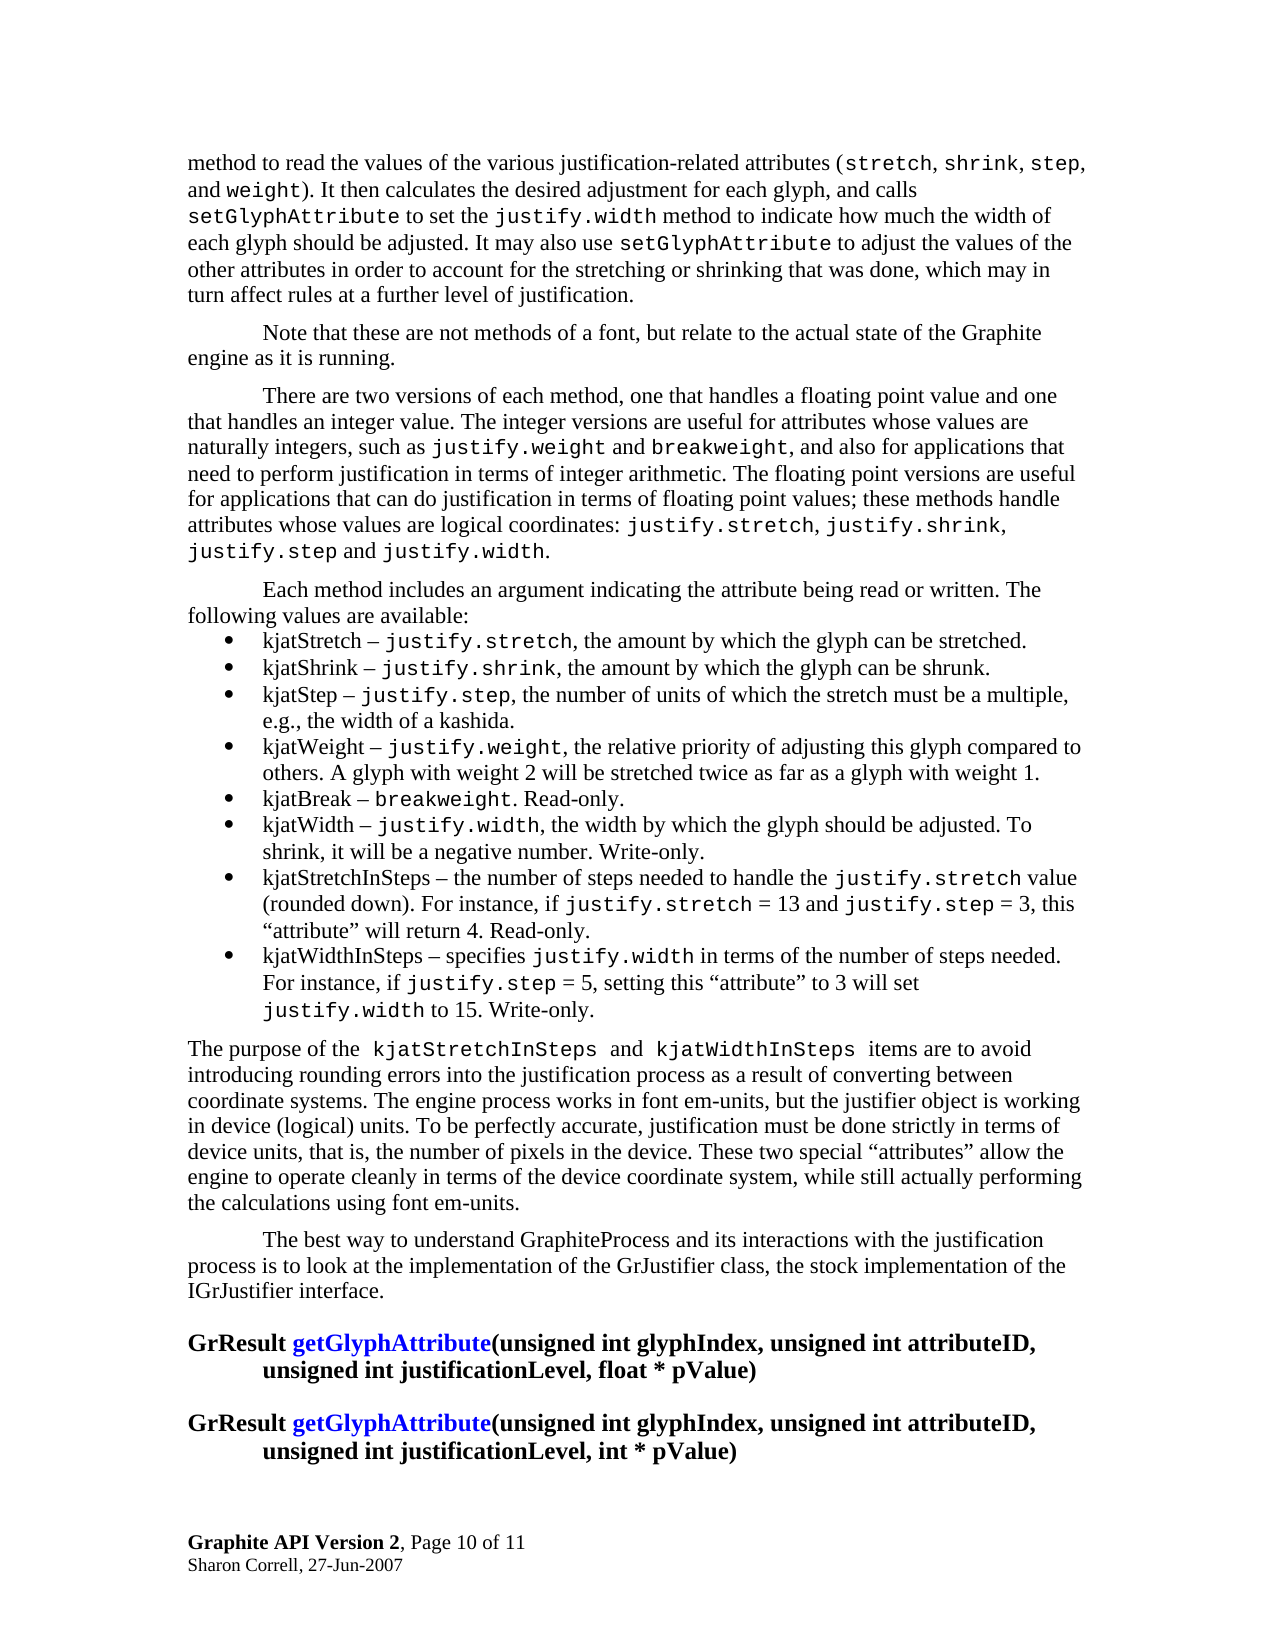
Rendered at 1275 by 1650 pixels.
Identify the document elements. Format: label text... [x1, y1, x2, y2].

text The purpose of the kjatStretchInSteps and kjatWidthInSteps items are to avoid introducing rounding errors into the justification process as a result of converting between coordinate systems. The engine process works in font em-units, but the justifier object is working in device (logical) units. To be perfectly accurate, justification must be done strictly in terms of device units, that is, the number of pixels in the device. These two special “attributes” allow the engine to operate cleanly in terms of the device coordinate system, while still actually performing the calculations using font em-units. [187, 1036, 1087, 1215]
list kjatStep – justify.step, the number of units of which the stretch must be a multiple, e.g., the width of a kashida. [225, 682, 1087, 734]
list kjatWidthInSteps – specifies justify.width in terms of the number of steps needed. For instance, if justify.step = 5, setting this “attribute” to 3 will set justify.width to 15. Write-only. [225, 943, 1087, 1023]
text Each method includes an argument indicating the attribute being read or written. The following values are available: [187, 577, 1087, 628]
text GrResult getGlyphAttribute(unsigned int glyphIndex, unsigned int attributeID, unsigned int justificationLevel, int * pValue) [187, 1409, 1087, 1464]
text There are two versions of each method, one that handles a floating point value and one that handles an integer value. The integer versions are useful for attributes whose values are naturally integers, such as justify.weight and breakweight, and also for applications that need to perform justification in terms of integer arithmetic. The floating point versions are useful for applications that can do justification in terms of floating point values; these methods handle attributes whose values are logical coordinates: justify.stretch, justify.shrink, justify.step and justify.width. [187, 383, 1087, 565]
list kjatShrink – justify.shrink, the amount by which the glyph can be shrunk. [225, 655, 1087, 682]
text Note that these are not methods of a font, but relate to the actual state of the Graphite engine as it is running. [187, 320, 1087, 371]
list kjatStretch – justify.stretch, the amount by which the glyph can be stretched. [225, 628, 1087, 655]
list kjatWeight – justify.weight, the relative priority of adjusting this glyph compared to others. A glyph with weight 2 will be stretched twice as far as a glyph with weight 1. [225, 734, 1087, 786]
list kjatBreak – breakweight. Read-only. [225, 786, 1087, 812]
text method to read the values of the various justification-related attributes (stretch, shrink, step, and weight). It then calculates the desired adjustment for each glyph, and calls setGlyphAttribute to set the justify.width method to indicate how much the width of each glyph should be adjusted. It may also use setGlyphAttribute to adjust the values of the other attributes in order to account for the stretching or shrinking that was done, which may in turn affect rules at a further level of justification. [187, 150, 1087, 307]
text The best way to understand GraphiteProcess and its interactions with the justification process is to look at the implementation of the GrJustifier class, the stock implementation of the IGrJustifier interface. [187, 1227, 1087, 1304]
text GrResult getGlyphAttribute(unsigned int glyphIndex, unsigned int attributeID, unsigned int justificationLevel, float * pValue) [187, 1329, 1087, 1384]
list kjatWidth – justify.width, the width by which the glyph should be adjusted. To shrink, it will be a negative number. Write-only. [225, 812, 1087, 864]
list kjatStretchInSteps – the number of steps needed to handle the justify.stretch value (rounded down). For instance, if justify.stretch = 13 and justify.step = 3, this “attribute” will return 4. Read-only. [225, 864, 1087, 943]
